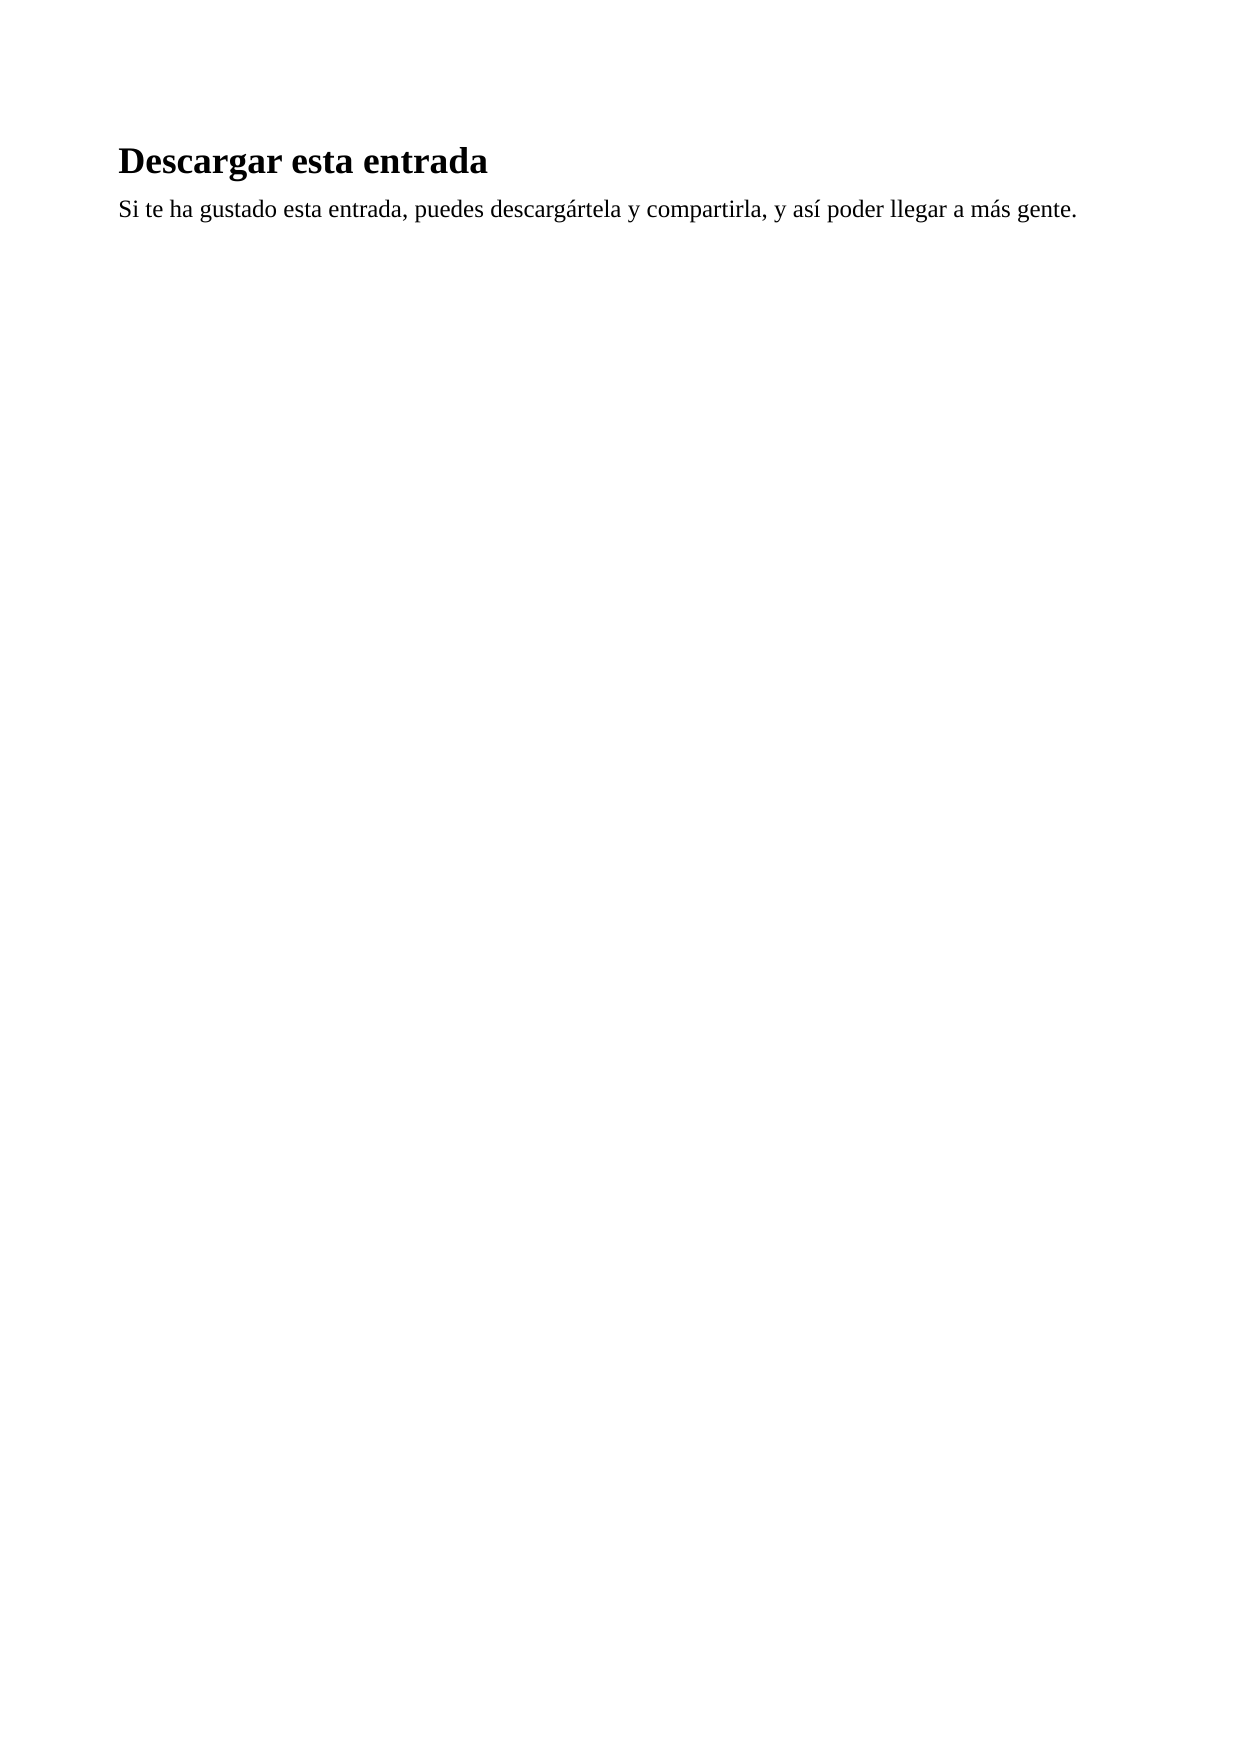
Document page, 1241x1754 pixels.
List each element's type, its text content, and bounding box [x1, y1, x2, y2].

text Si te ha gustado esta entrada, puedes descargártela y compartirla, y así poder llegar a más gente. [118, 194, 1122, 223]
subtitle Descargar esta entrada [118, 139, 1122, 182]
